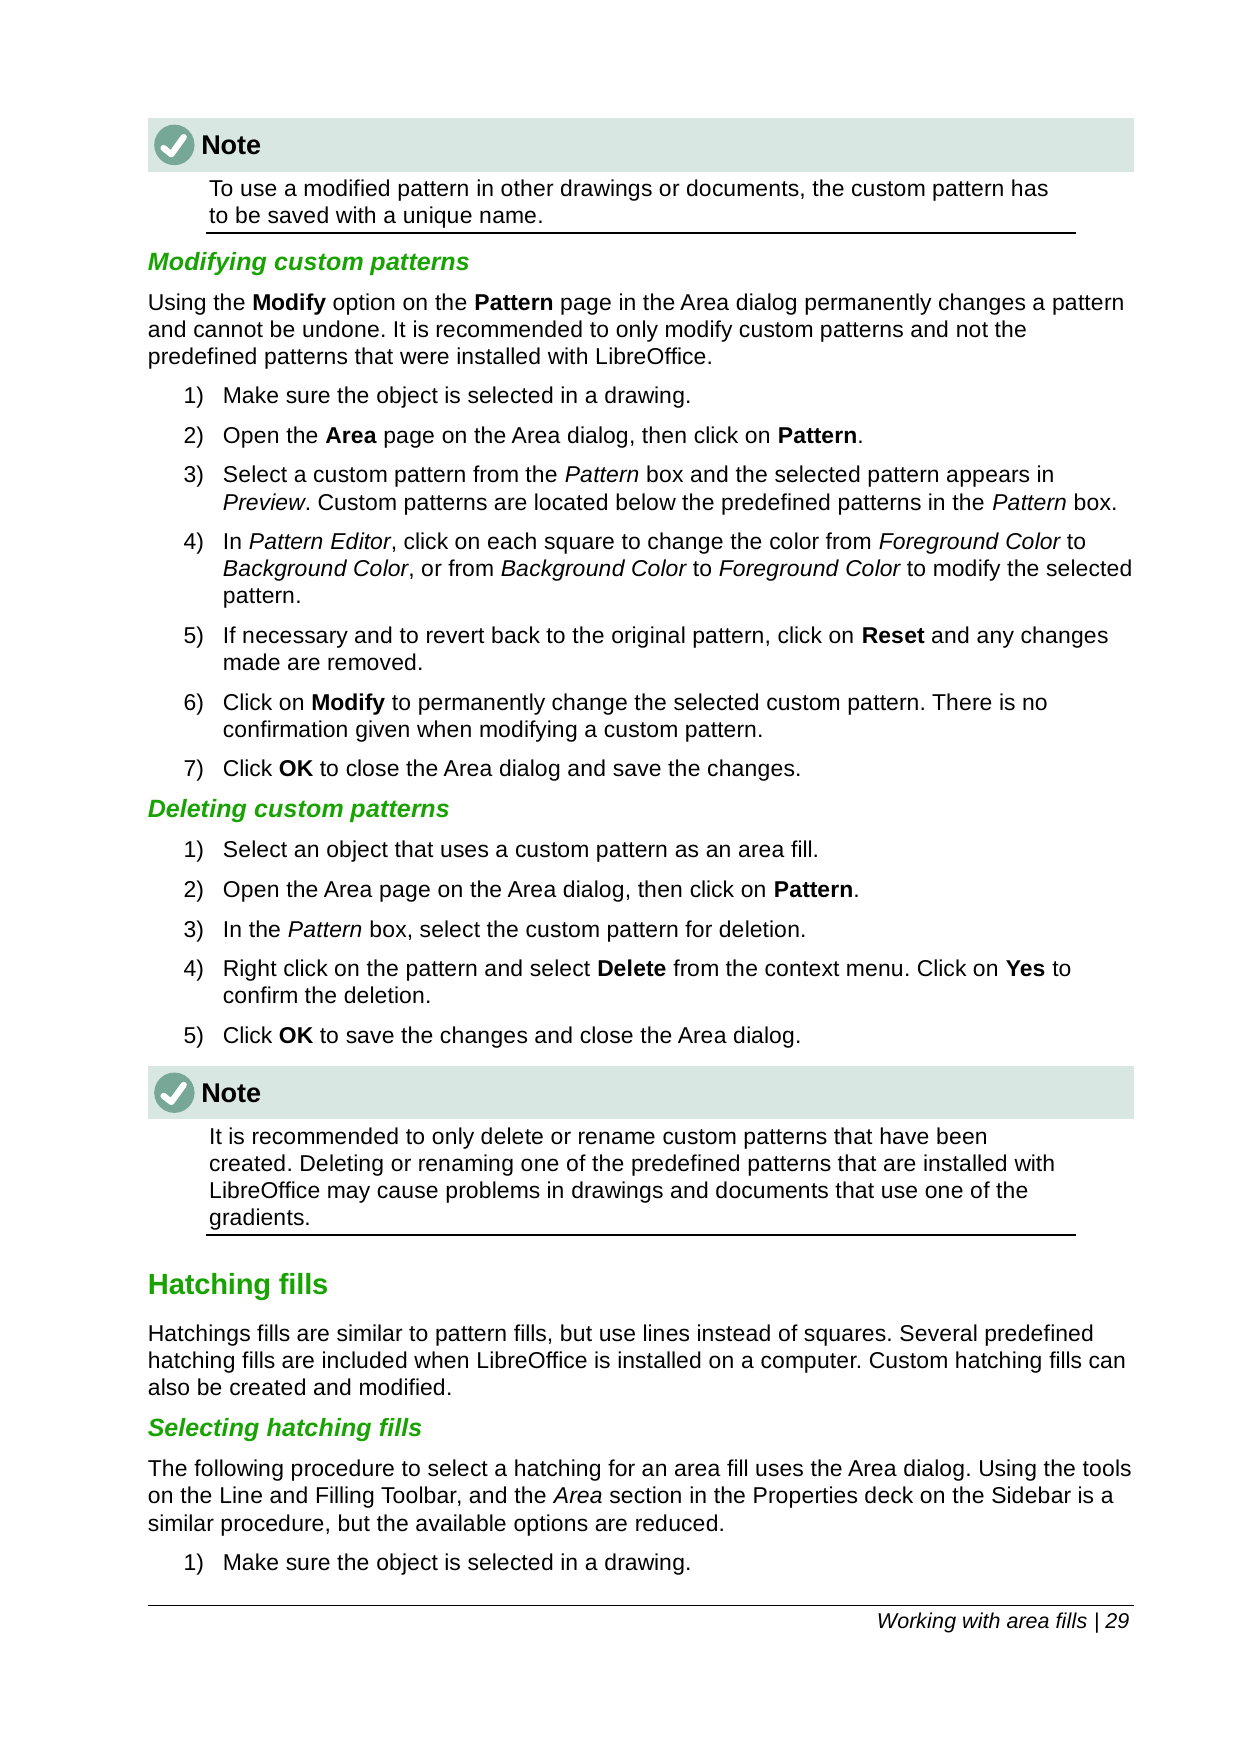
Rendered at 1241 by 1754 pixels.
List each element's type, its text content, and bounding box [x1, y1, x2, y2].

list In the Pattern box, select the custom pattern for deletion. [204, 915, 1134, 942]
subtitle Hatching fills [148, 1267, 1134, 1301]
text The following procedure to select a hatching for an area fill uses the Area dialog. Using the tools on the Line and Filling Toolbar, and the Area section in the Properties deck on the Sidebar is a similar procedure, but the available options are reduced. [148, 1455, 1134, 1536]
text It is recommended to only delete or rename custom patterns that have been created. Deleting or renaming one of the predefined patterns that are installed with LibreOffice may cause problems in drawings and documents that use one of the gradients. [206, 1119, 1076, 1234]
list Click OK to save the changes and close the Area dialog. [204, 1021, 1134, 1048]
subtitle Deleting custom patterns [148, 794, 1134, 823]
list Right click on the pattern and select Delete from the context menu. Click on Yes to confirm the deletion. [204, 954, 1134, 1009]
subtitle Note [148, 1066, 1134, 1119]
list Select a custom pattern from the Pattern box and the selected pattern appears in Preview. Custom patterns are located below the predefined patterns in the Pattern box. [204, 461, 1134, 515]
subtitle Note [148, 118, 1134, 172]
list Select an object that uses a custom pattern as an area fill. [204, 836, 1134, 863]
subtitle Selecting hatching fills [148, 1413, 1134, 1442]
list If necessary and to revert back to the original pattern, click on Reset and any changes made are removed. [204, 621, 1134, 675]
list In Pattern Editor, click on each square to change the color from Foreground Color to Background Color, or from Background Color to Foreground Color to modify the selected pattern. [204, 527, 1134, 609]
list Open the Area page on the Area dialog, then click on Pattern. [204, 421, 1134, 448]
text Using the Modify option on the Pattern page in the Area dialog permanently changes a pattern and cannot be undone. It is recommended to only modify custom patterns and not the predefined patterns that were installed with LibreOffice. [148, 288, 1134, 369]
text Hatchings fills are similar to pattern fills, but use lines instead of squares. Several predefined hatching fills are included when LibreOffice is installed on a computer. Custom hatching fills can also be created and modified. [148, 1319, 1134, 1401]
list Click OK to close the Area dialog and save the changes. [204, 754, 1134, 782]
list Open the Area page on the Area dialog, then click on Pattern. [204, 875, 1134, 902]
list Make sure the object is selected in a drawing. [204, 382, 1134, 409]
list Make sure the object is selected in a drawing. [204, 1548, 1134, 1576]
subtitle Modifying custom patterns [148, 246, 1134, 275]
list Click on Modify to permanently change the selected custom pattern. There is no confirmation given when modifying a custom pattern. [204, 688, 1134, 742]
text To use a modified pattern in other drawings or documents, the custom pattern has to be saved with a unique name. [206, 172, 1076, 232]
